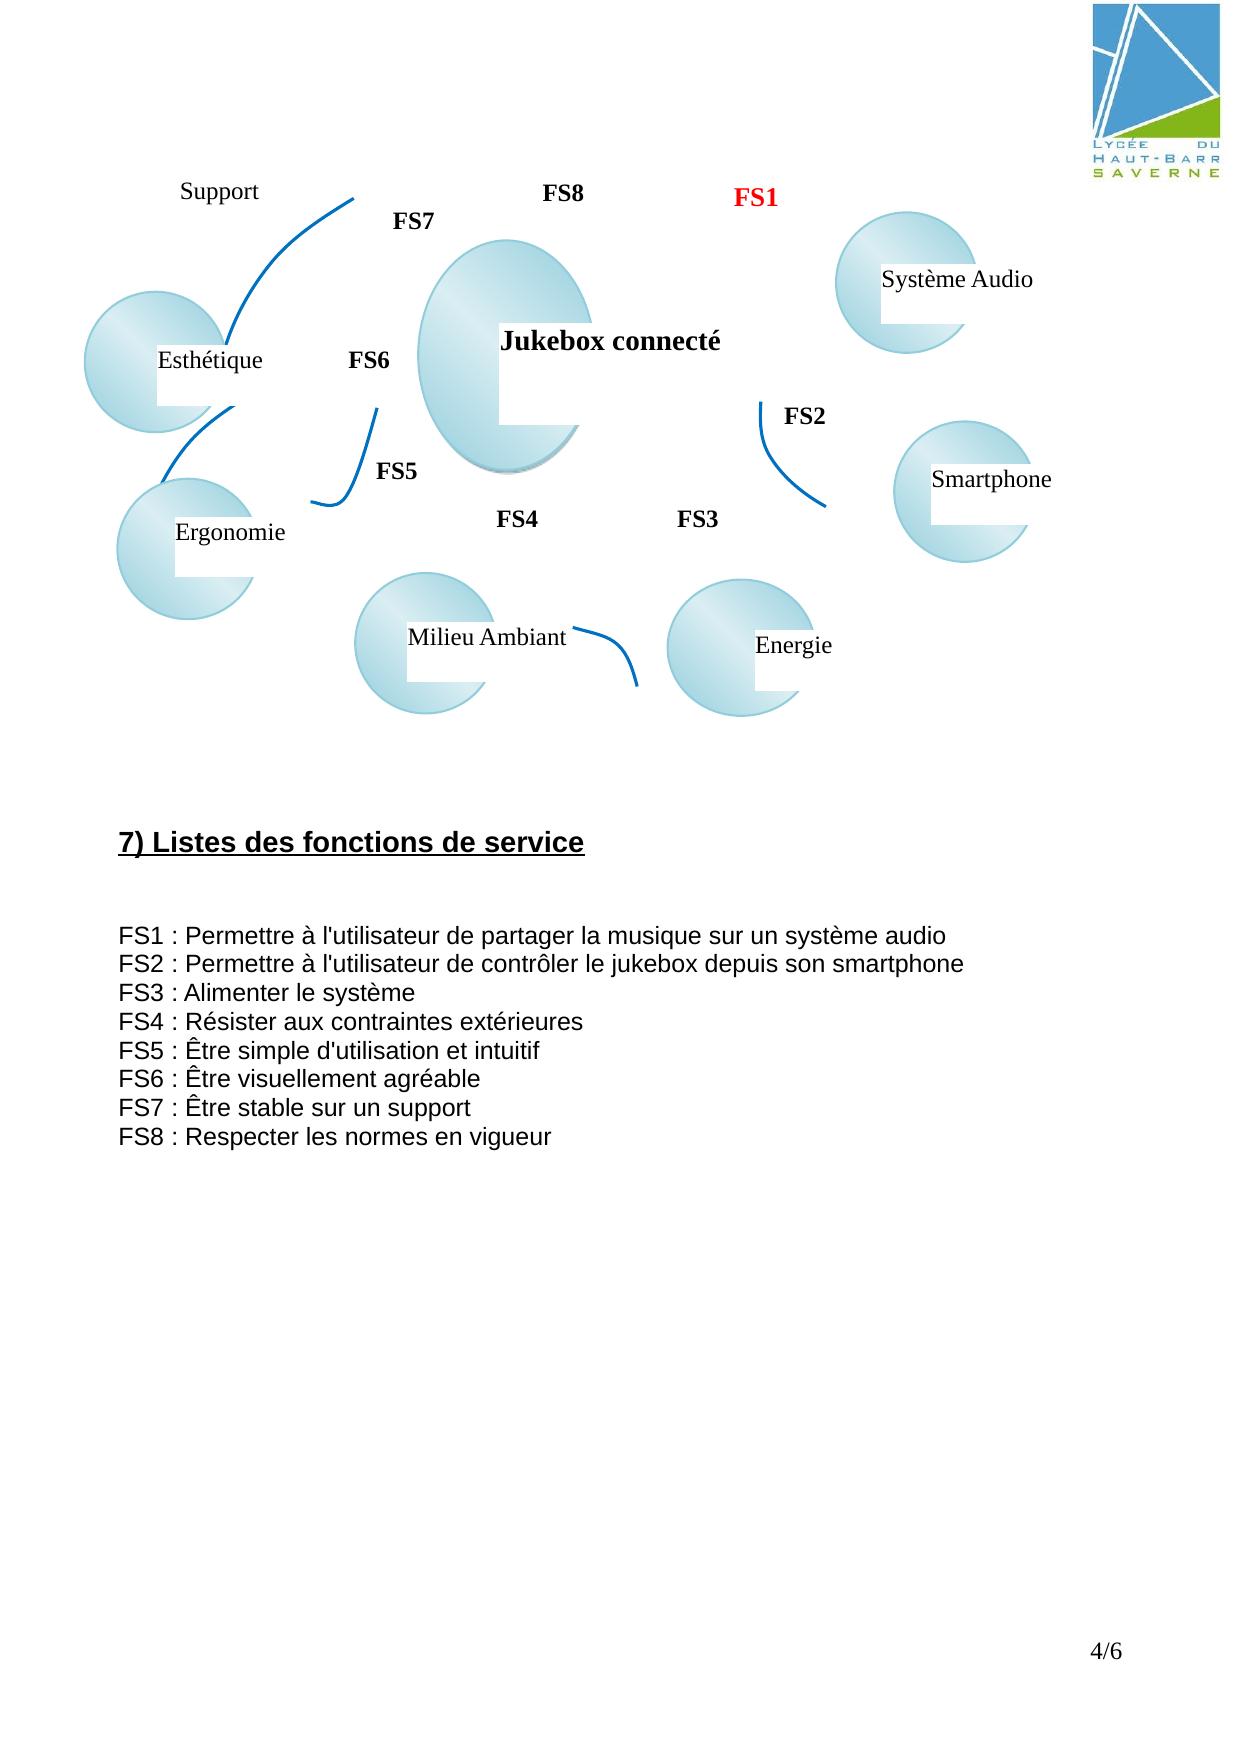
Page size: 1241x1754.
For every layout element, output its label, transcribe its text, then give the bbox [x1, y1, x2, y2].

text Energie [755, 630, 832, 659]
text FS2 : Permettre à l'utilisateur de contrôler le jukebox depuis son smartphone [118, 949, 1122, 978]
text FS8 : Respecter les normes en vigueur [118, 1122, 1122, 1151]
text FS1 [733, 181, 779, 212]
text Esthétique [157, 345, 263, 374]
text FS1 : Permettre à l'utilisateur de partager la musique sur un système audio [118, 921, 1122, 949]
text Ergonomie [175, 517, 286, 545]
text FS6 [348, 345, 390, 374]
text Smartphone [931, 464, 1052, 493]
text FS8 [542, 178, 584, 206]
text FS3 : Alimenter le système [118, 978, 1122, 1007]
text Support [179, 176, 259, 204]
text FS7 [393, 206, 434, 235]
text FS4 [496, 504, 538, 533]
text FS5 : Être simple d'utilisation et intuitif [118, 1036, 1122, 1064]
text FS2 [784, 401, 826, 430]
text FS3 [677, 504, 718, 533]
text FS6 : Être visuellement agréable [118, 1064, 1122, 1093]
text FS7 : Être stable sur un support [118, 1093, 1122, 1122]
text 7) Listes des fonctions de service [118, 825, 1122, 858]
text FS5 [376, 456, 417, 485]
text FS4 : Résister aux contraintes extérieures [118, 1007, 1122, 1036]
text Jukebox connecté [499, 323, 721, 356]
text Système Audio [881, 264, 1033, 292]
text Milieu Ambiant [407, 622, 566, 650]
